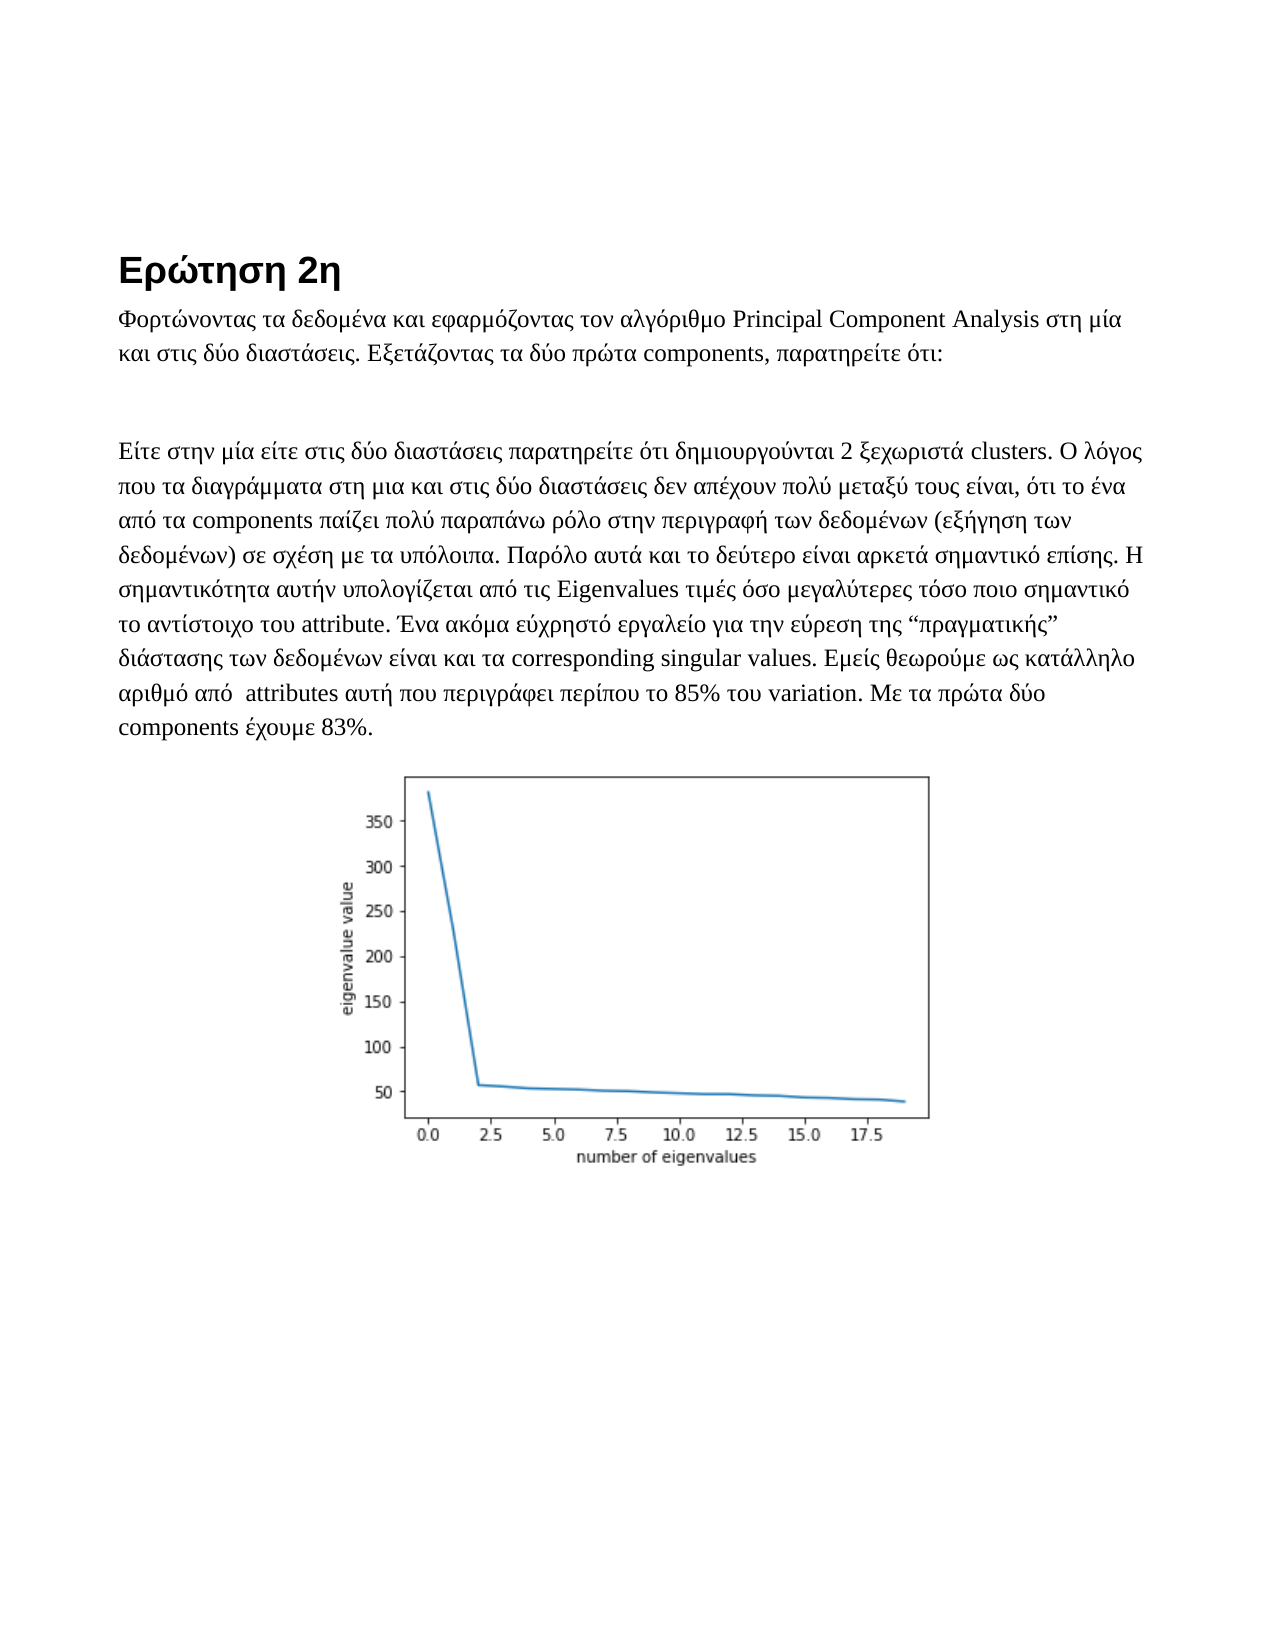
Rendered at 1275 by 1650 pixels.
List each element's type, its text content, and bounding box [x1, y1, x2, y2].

text Είτε στην μία είτε στις δύο διαστάσεις παρατηρείτε ότι δημιουργούνται 2 ξεχωριστά clusters. Ο λόγος που τα διαγράμματα στη μια και στις δύο διαστάσεις δεν απέχουν πολύ μεταξύ τους είναι, ότι το ένα από τα components παίζει πολύ παραπάνω ρόλο στην περιγραφή των δεδομένων (εξήγηση των δεδομένων) σε σχέση με τα υπόλοιπα. Παρόλο αυτά και το δεύτερο είναι αρκετά σημαντικό επίσης. Η σημαντικότητα αυτήν υπολογίζεται από τις Eigenvalues τιμές όσο μεγαλύτερες τόσο ποιο σημαντικό το αντίστοιχο του attribute. Ένα ακόμα εύχρηστό εργαλείο για την εύρεση της “πραγματικής” διάστασης των δεδομένων είναι και τα corresponding singular values. Εμείς θεωρούμε ως κατάλληλο αριθμό από attributes αυτή που περιγράφει περίπου το 85% του variation. Με τα πρώτα δύο components έχουμε 83%. [118, 436, 1157, 741]
subtitle Ερώτηση 2η [118, 248, 1157, 291]
text Φορτώνοντας τα δεδομένα και εφαρμόζοντας τον αλγόριθμο Principal Component Analysis στη μία και στις δύο διαστάσεις. Εξετάζοντας τα δύο πρώτα components, παρατηρείτε ότι: [118, 304, 1157, 367]
picture [331, 761, 944, 1177]
